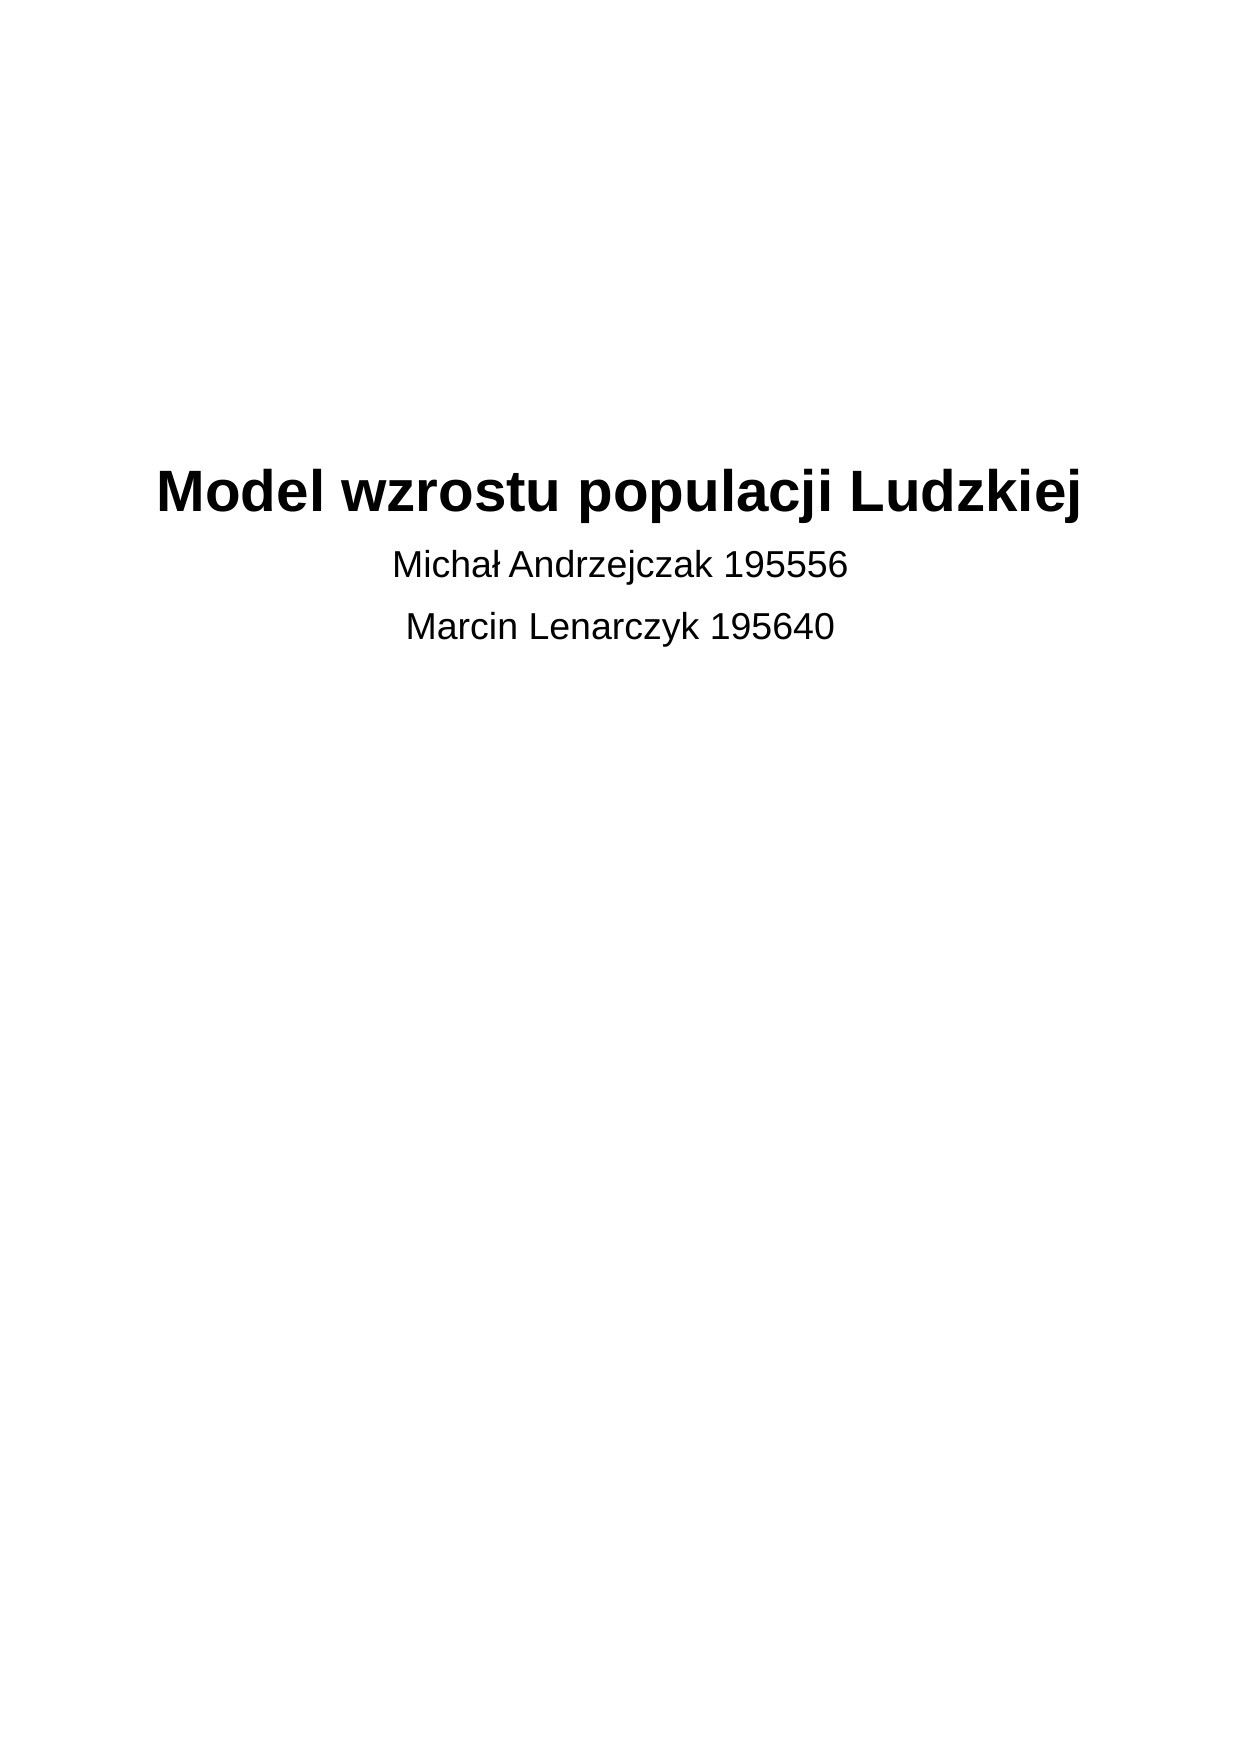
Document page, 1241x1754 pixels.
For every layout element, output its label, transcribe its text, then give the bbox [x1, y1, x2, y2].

subtitle Marcin Lenarczyk 195640 [118, 604, 1122, 648]
title Model wzrostu populacji Ludzkiej [118, 457, 1122, 524]
subtitle Michał Andrzejczak 195556 [118, 543, 1122, 586]
